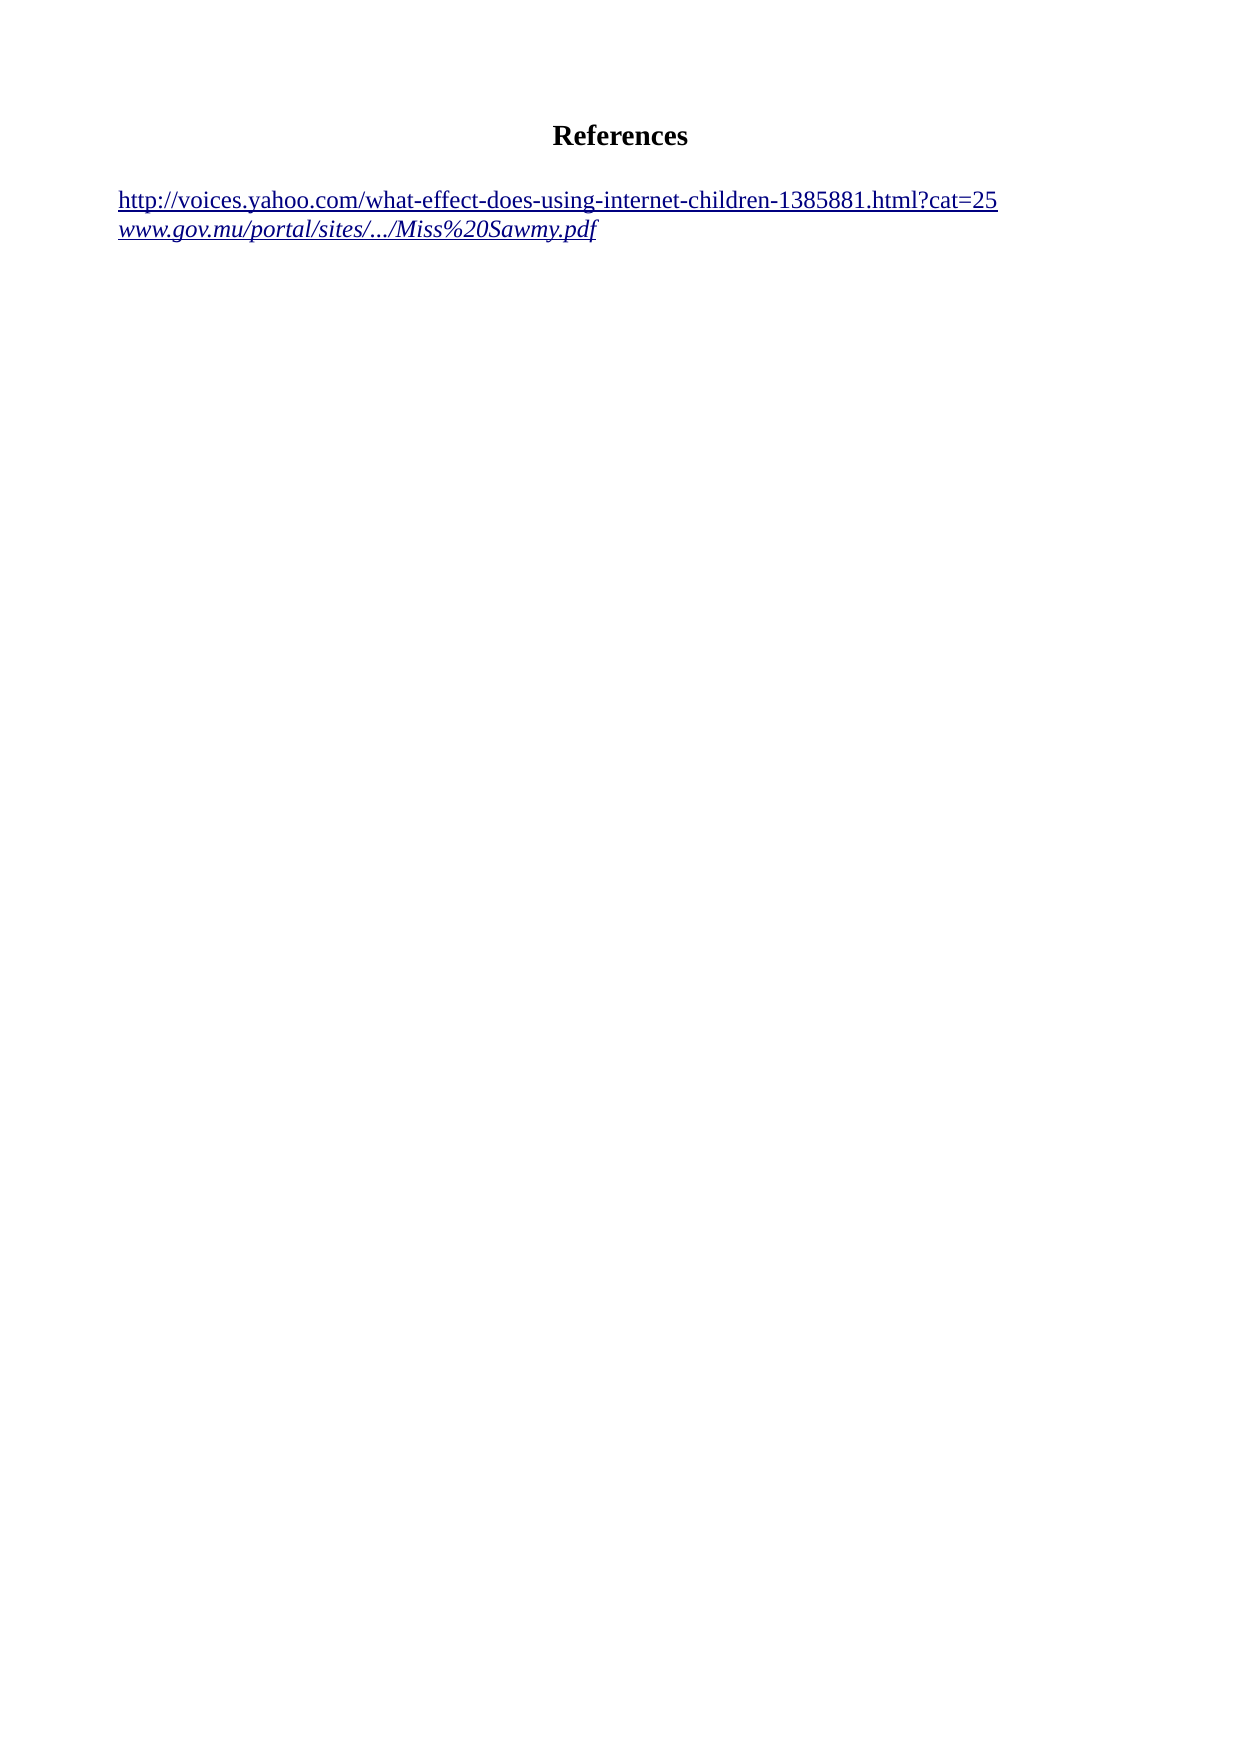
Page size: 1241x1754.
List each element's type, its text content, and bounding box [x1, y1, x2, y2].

text http://voices.yahoo.com/what-effect-does-using-internet-children-1385881.html?cat=25 [118, 185, 1122, 214]
text www.gov.mu/portal/sites/.../Miss%20Sawmy.pdf [118, 214, 1122, 243]
text References [118, 118, 1122, 152]
